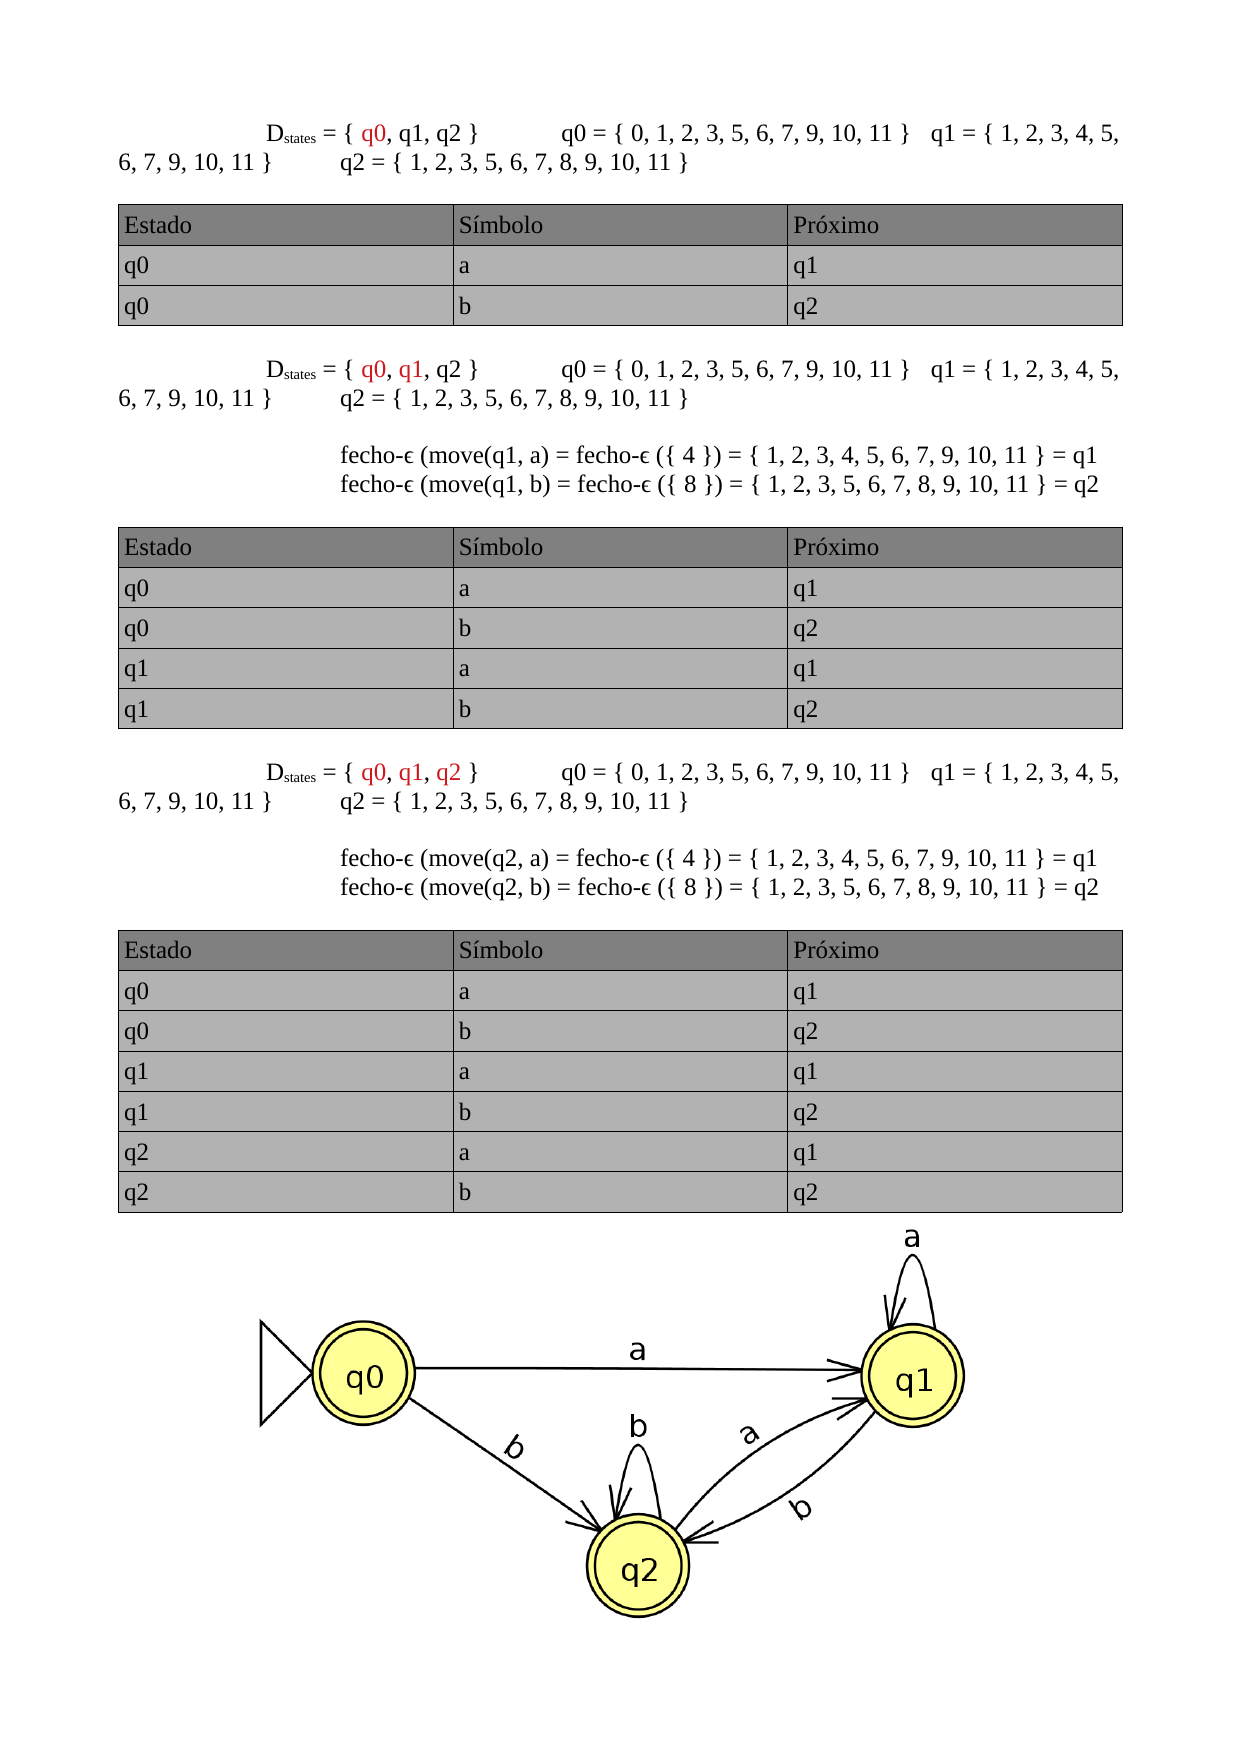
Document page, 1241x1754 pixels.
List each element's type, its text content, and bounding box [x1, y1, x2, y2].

table_cell q0 [119, 971, 453, 1010]
table_cell q2 [788, 286, 1122, 325]
table_cell q0 [119, 568, 453, 607]
table_cell q0 [119, 246, 453, 285]
table_cell b [454, 286, 787, 325]
table_header Estado [119, 205, 453, 245]
table_cell b [454, 1172, 787, 1212]
table_cell b [454, 1011, 787, 1051]
table_cell q1 [788, 246, 1122, 285]
table_cell a [454, 246, 787, 285]
table_cell q1 [788, 1132, 1122, 1171]
text fecho-ϵ (move(q2, a) = fecho-ϵ ({ 4 }) = { 1, 2, 3, 4, 5, 6, 7, 9, 10, 11 } = q1 [118, 843, 1122, 872]
table_cell q2 [119, 1132, 453, 1171]
table_cell q0 [119, 286, 453, 325]
table_header Símbolo [454, 528, 787, 567]
table_header Próximo [788, 931, 1122, 970]
table_header Símbolo [454, 931, 787, 970]
table_cell q2 [788, 1092, 1122, 1131]
table_cell b [454, 1092, 787, 1131]
table_cell q1 [788, 1052, 1122, 1091]
table_cell q1 [788, 568, 1122, 607]
text fecho-ϵ (move(q2, b) = fecho-ϵ ({ 8 }) = { 1, 2, 3, 5, 6, 7, 8, 9, 10, 11 } = q2 [118, 872, 1122, 901]
table_header Próximo [788, 528, 1122, 567]
table_cell q1 [788, 971, 1122, 1010]
table_cell a [454, 1132, 787, 1171]
table_cell q2 [119, 1172, 453, 1212]
text fecho-ϵ (move(q1, a) = fecho-ϵ ({ 4 }) = { 1, 2, 3, 4, 5, 6, 7, 9, 10, 11 } = q1 [118, 440, 1122, 469]
table_cell a [454, 1052, 787, 1091]
table_header Estado [119, 528, 453, 567]
table_cell q1 [119, 1052, 453, 1091]
table_header Símbolo [454, 205, 787, 245]
table_cell q2 [788, 608, 1122, 648]
table_cell q2 [788, 689, 1122, 728]
table_cell a [454, 649, 787, 688]
table_cell b [454, 689, 787, 728]
table_cell q1 [119, 649, 453, 688]
table_cell q0 [119, 1011, 453, 1051]
table_cell q1 [119, 1092, 453, 1131]
text fecho-ϵ (move(q1, b) = fecho-ϵ ({ 8 }) = { 1, 2, 3, 5, 6, 7, 8, 9, 10, 11 } = q2 [118, 469, 1122, 498]
table_cell q2 [788, 1011, 1122, 1051]
table_cell q1 [788, 649, 1122, 688]
text Dstates = { q0, q1, q2 } q0 = { 0, 1, 2, 3, 5, 6, 7, 9, 10, 11 } q1 = { 1, 2, 3, 4, 5, 6, 7, 9, 10, 11 } q2 = { 1, 2, 3, 5, 6, 7, 8, 9, 10, 11 } [118, 118, 1122, 176]
table_cell a [454, 568, 787, 607]
table_header Estado [119, 931, 453, 970]
table_cell q1 [119, 689, 453, 728]
table_header Próximo [788, 205, 1122, 245]
table_cell q0 [119, 608, 453, 648]
table_cell q2 [788, 1172, 1122, 1212]
table_cell a [454, 971, 787, 1010]
text Dstates = { q0, q1, q2 } q0 = { 0, 1, 2, 3, 5, 6, 7, 9, 10, 11 } q1 = { 1, 2, 3, 4, 5, 6, 7, 9, 10, 11 } q2 = { 1, 2, 3, 5, 6, 7, 8, 9, 10, 11 } [118, 757, 1122, 814]
text Dstates = { q0, q1, q2 } q0 = { 0, 1, 2, 3, 5, 6, 7, 9, 10, 11 } q1 = { 1, 2, 3, 4, 5, 6, 7, 9, 10, 11 } q2 = { 1, 2, 3, 5, 6, 7, 8, 9, 10, 11 } [118, 354, 1122, 412]
table_cell b [454, 608, 787, 648]
picture [244, 1222, 980, 1623]
